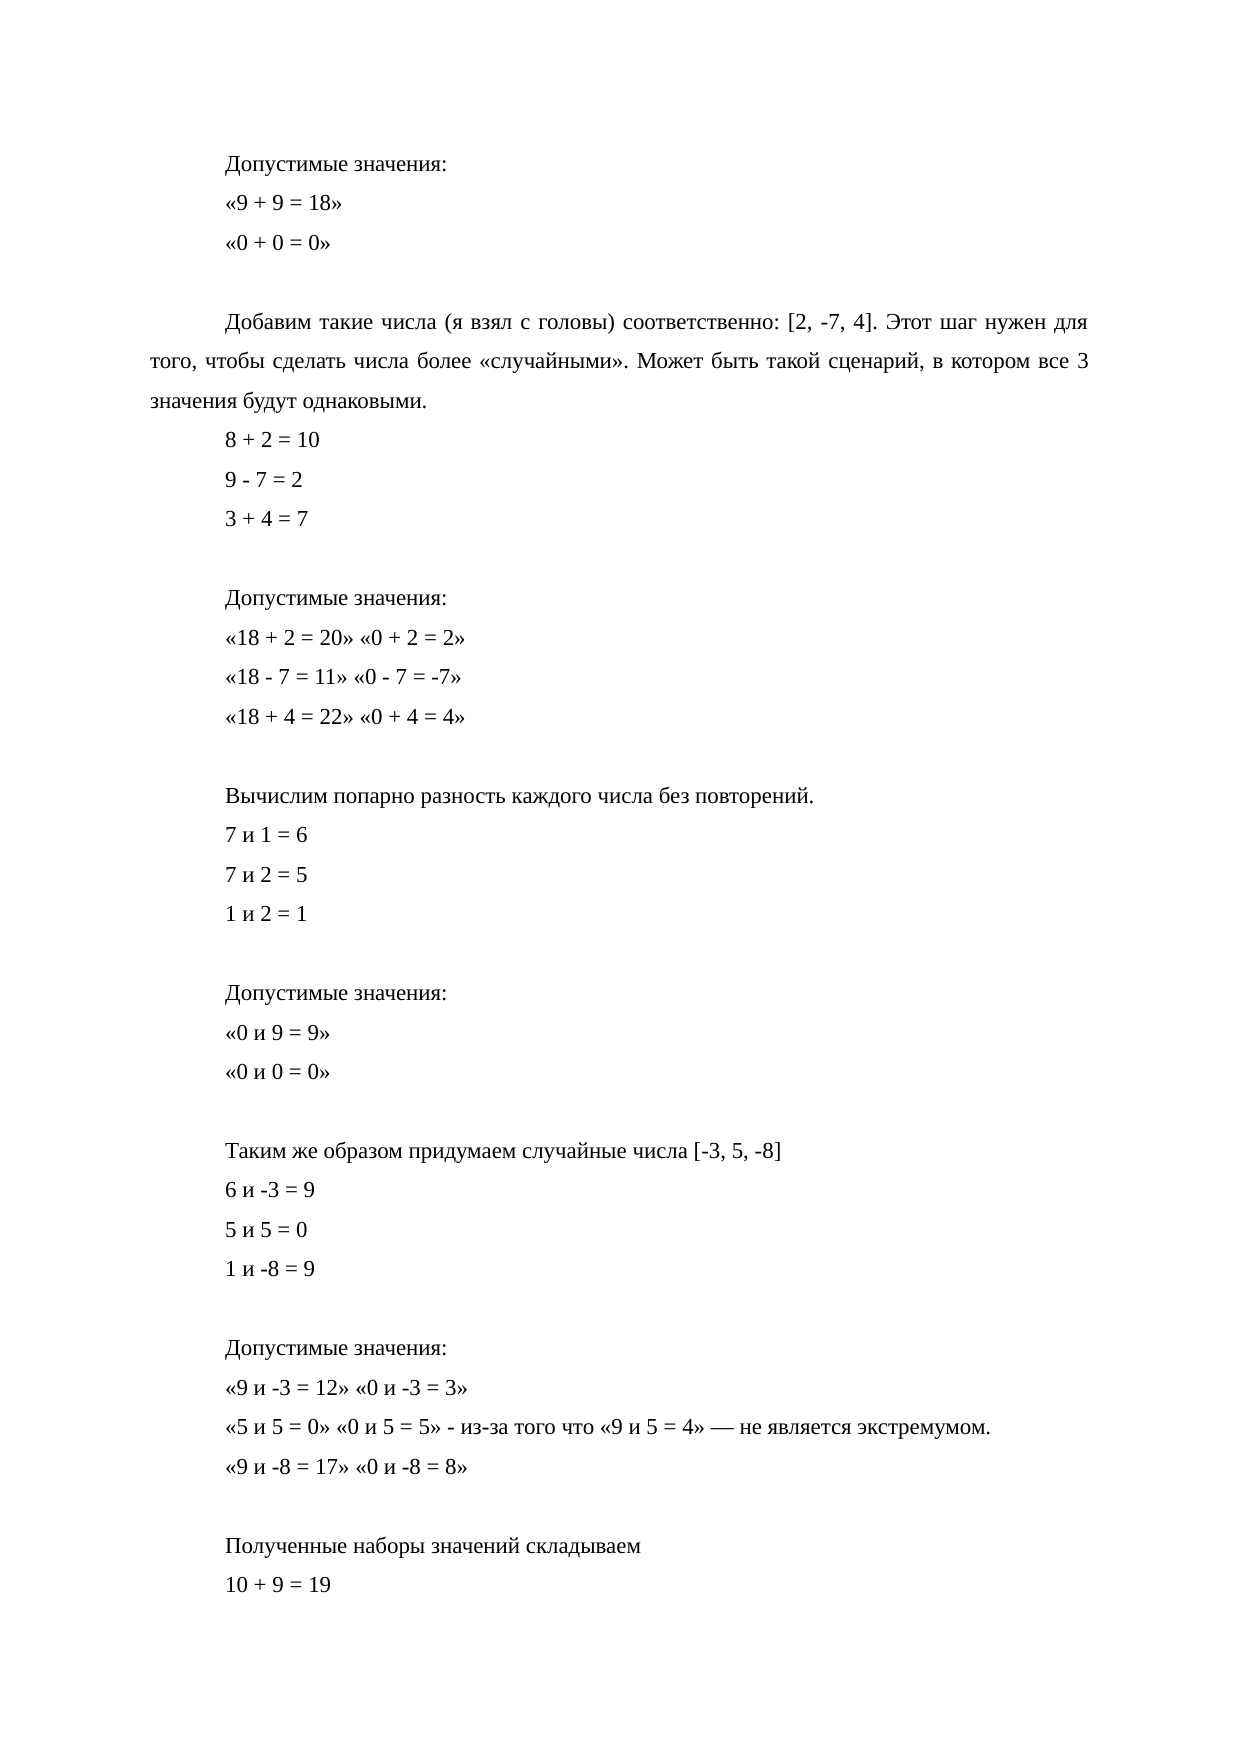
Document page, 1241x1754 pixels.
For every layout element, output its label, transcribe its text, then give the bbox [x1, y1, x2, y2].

text «9 и -3 = 12» «0 и -3 = 3» [150, 1374, 1090, 1400]
text Допустимые значения: [150, 584, 1090, 611]
text 6 и -3 = 9 [150, 1176, 1090, 1203]
text 7 и 1 = 6 [150, 821, 1090, 847]
text 10 + 9 = 19 [150, 1571, 1090, 1598]
text «0 и 9 = 9» [150, 1018, 1090, 1045]
text 1 и -8 = 9 [150, 1255, 1090, 1282]
text «9 и -8 = 17» «0 и -8 = 8» [150, 1453, 1090, 1479]
text 7 и 2 = 5 [150, 861, 1090, 887]
text 3 + 4 = 7 [150, 505, 1090, 532]
text Допустимые значения: [150, 150, 1090, 176]
text «18 - 7 = 11» «0 - 7 = -7» [150, 663, 1090, 689]
text «0 и 0 = 0» [150, 1058, 1090, 1084]
text «9 + 9 = 18» [150, 189, 1090, 216]
text Полученные наборы значений складываем [150, 1532, 1090, 1558]
text Таким же образом придумаем случайные числа [-3, 5, -8] [150, 1137, 1090, 1163]
text «18 + 2 = 20» «0 + 2 = 2» [150, 624, 1090, 650]
text 9 - 7 = 2 [150, 466, 1090, 492]
text «18 + 4 = 22» «0 + 4 = 4» [150, 703, 1090, 729]
text «0 + 0 = 0» [150, 229, 1090, 255]
text 8 + 2 = 10 [150, 426, 1090, 453]
text Допустимые значения: [150, 979, 1090, 1005]
text Добавим такие числа (я взял с головы) соответственно: [2, -7, 4]. Этот шаг нужен для того, чтобы сделать числа более «случайными». Может быть такой сценарий, в котором все 3 значения будут однаковыми. [150, 308, 1090, 413]
text 1 и 2 = 1 [150, 900, 1090, 926]
text «5 и 5 = 0» «0 и 5 = 5» - из-за того что «9 и 5 = 4» — не является экстремумом. [150, 1413, 1090, 1440]
text Вычислим попарно разность каждого числа без повторений. [150, 782, 1090, 808]
text Допустимые значения: [150, 1334, 1090, 1361]
text 5 и 5 = 0 [150, 1216, 1090, 1242]
